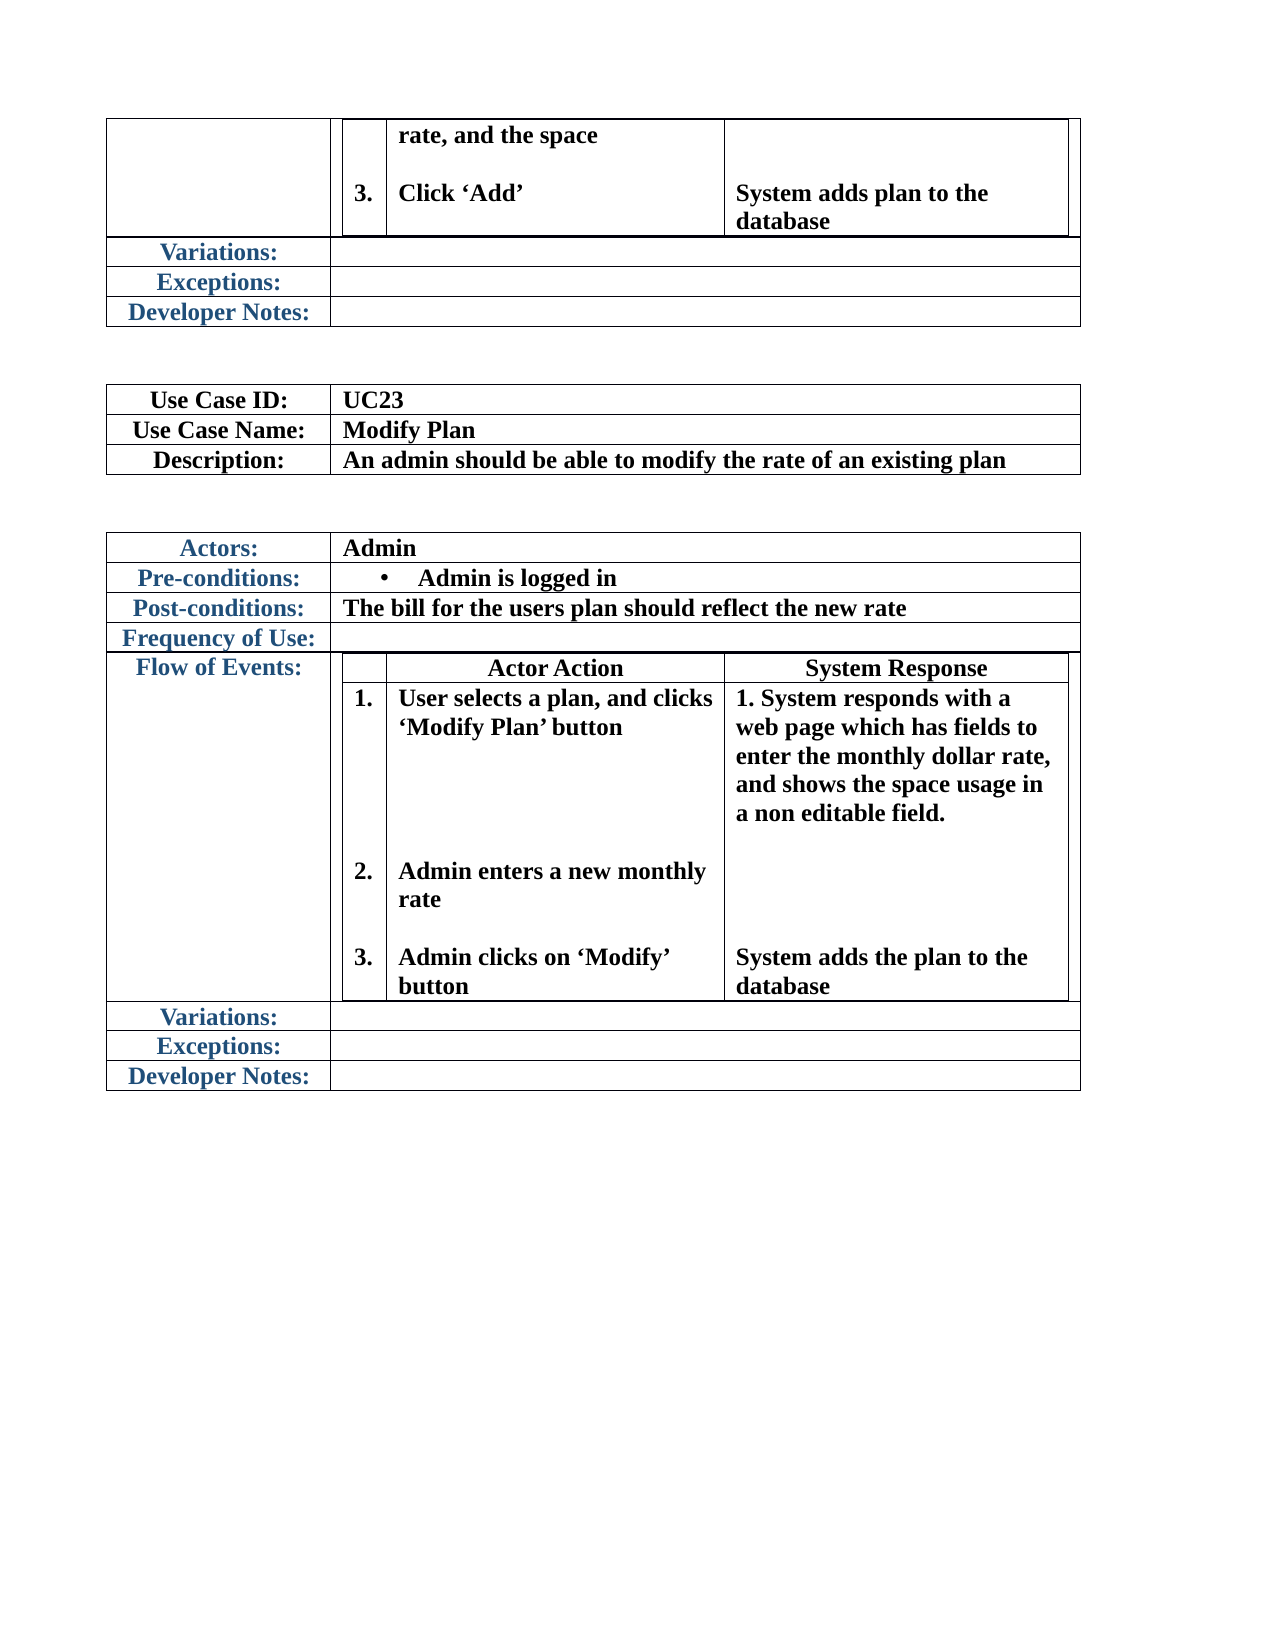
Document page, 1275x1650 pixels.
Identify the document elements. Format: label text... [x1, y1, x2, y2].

table_cell [1069, 119, 1080, 236]
table_cell [331, 1002, 1080, 1030]
table_header [343, 654, 386, 682]
table_cell Admin is logged in [331, 563, 1080, 592]
table_cell Variations: [107, 1002, 330, 1030]
table_header Use Case ID: [107, 385, 330, 414]
table_cell 1. System responds with a web page which has fields to enter the monthly dollar rate, and shows the space usage in a non editable field. System adds the plan to the database [725, 683, 1068, 999]
table_cell [331, 119, 342, 236]
table_cell The bill for the users plan should reflect the new rate [331, 593, 1080, 622]
table_cell Developer Notes: [107, 297, 330, 326]
table_cell [331, 1061, 1080, 1090]
table_header UC23 [331, 385, 1080, 414]
table_cell [331, 238, 1080, 266]
table_cell [1069, 653, 1080, 1001]
table_cell User selects a plan, and clicks ‘Modify Plan’ button Admin enters a new monthly rate Admin clicks on ‘Modify’ button [387, 683, 724, 999]
table_cell Description: [107, 445, 330, 474]
table_cell rate, and the space Click ‘Add’ [387, 120, 724, 235]
table_cell [331, 1031, 1080, 1060]
table_header Admin [331, 533, 1080, 562]
table_cell An admin should be able to modify the rate of an existing plan [331, 445, 1080, 474]
table_cell 1. 2. 3. [343, 683, 386, 999]
table_cell Modify Plan [331, 415, 1080, 444]
table_header System Response [725, 654, 1068, 682]
table_header Actor Action [387, 654, 724, 682]
table_cell Flow of Events: [107, 653, 330, 1001]
table_cell Developer Notes: [107, 1061, 330, 1090]
table_cell [107, 119, 330, 236]
table_cell System adds plan to the database [725, 120, 1068, 235]
table_header Actors: [107, 533, 330, 562]
table_cell Frequency of Use: [107, 623, 330, 651]
table_cell [331, 623, 1080, 651]
table_cell Exceptions: [107, 267, 330, 296]
table_cell [331, 653, 342, 1001]
table_cell [331, 267, 1080, 296]
table_cell Exceptions: [107, 1031, 330, 1060]
table_cell Post-conditions: [107, 593, 330, 622]
table_cell Pre-conditions: [107, 563, 330, 592]
table_cell 3. [343, 120, 386, 235]
table_cell Use Case Name: [107, 415, 330, 444]
table_cell [331, 297, 1080, 326]
table_cell Variations: [107, 238, 330, 266]
